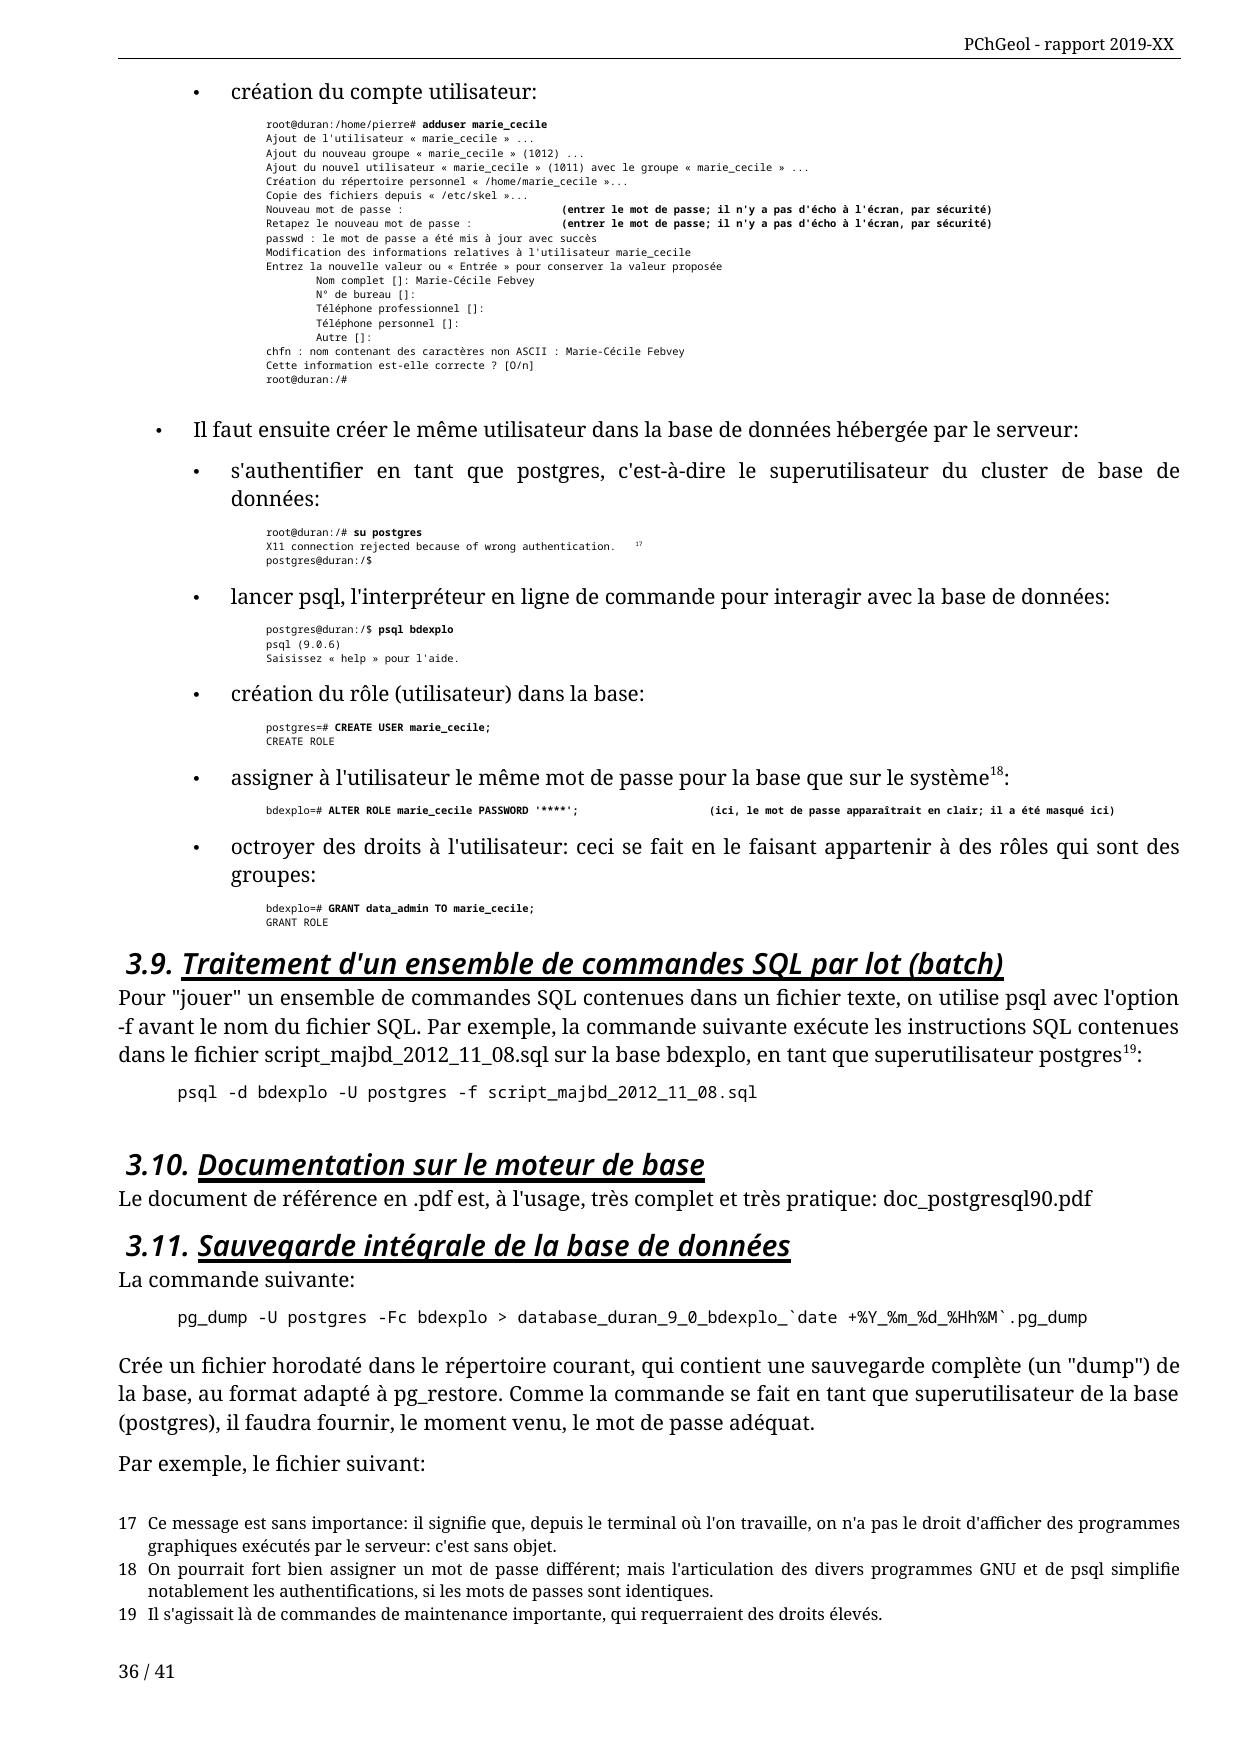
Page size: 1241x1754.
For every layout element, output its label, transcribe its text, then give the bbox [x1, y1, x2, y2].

text bdexplo=# GRANT data_admin TO marie_cecile; [266, 901, 1181, 915]
text Ajout de l'utilisateur « marie_cecile » ... [266, 132, 1181, 146]
text Ajout du nouveau groupe « marie_cecile » (1012) ... [266, 146, 1181, 160]
text Entrez la nouvelle valeur ou « Entrée » pour conserver la valeur proposée [266, 259, 1181, 273]
text passwd : le mot de passe a été mis à jour avec succès [266, 231, 1181, 245]
text postgres=# CREATE USER marie_cecile; [266, 720, 1181, 734]
text psql (9.0.6) [266, 637, 1181, 651]
text bdexplo=# ALTER ROLE marie_cecile PASSWORD '****'; (ici, le mot de passe apparaîtrait en clair; il a été masqué ici) [266, 803, 1181, 818]
text postgres@duran:/$ [266, 553, 1181, 568]
text Par exemple, le fichier suivant: [118, 1449, 1181, 1477]
text psql -d bdexplo -U postgres -f script_majbd_2012_11_08.sql [177, 1081, 1181, 1104]
list s'authentifier en tant que postgres, c'est-à-dire le superutilisateur du cluster de base de données: [193, 456, 1181, 513]
text postgres@duran:/$ psql bdexplo [266, 623, 1181, 637]
text Saisissez « help » pour l'aide. [266, 651, 1181, 665]
text Pour "jouer" un ensemble de commandes SQL contenues dans un fichier texte, on utilise psql avec l'option -f avant le nom du fichier SQL. Par exemple, la commande suivante exécute les instructions SQL contenues dans le fichier script_majbd_2012_11_08.sql sur la base bdexplo, en tant que superutilisateur postgres: [118, 983, 1181, 1069]
list création du rôle (utilisateur) dans la base: [193, 679, 1181, 708]
text Nouveau mot de passe : (entrer le mot de passe; il n'y a pas d'écho à l'écran, par sécurité) [266, 203, 1181, 217]
text Cette information est-elle correcte ? [O/n] [266, 358, 1181, 373]
list octroyer des droits à l'utilisateur: ceci se fait en le faisant appartenir à des rôles qui sont des groupes: [193, 832, 1181, 889]
text Crée un fichier horodaté dans le répertoire courant, qui contient une sauvegarde complète (un "dump") de la base, au format adapté à pg_restore. Comme la commande se fait en tant que superutilisateur de la base (postgres), il faudra fournir, le moment venu, le mot de passe adéquat. [118, 1351, 1181, 1436]
text Copie des fichiers depuis « /etc/skel »... [266, 188, 1181, 203]
list Il faut ensuite créer le même utilisateur dans la base de données hébergée par le serveur: [156, 415, 1181, 443]
list lancer psql, l'interpréteur en ligne de commande pour interagir avec la base de données: [193, 582, 1181, 610]
text Autre []: [266, 330, 1181, 344]
text pg_dump -U postgres -Fc bdexplo > database_duran_9_0_bdexplo_`date +%Y_%m_%d_%Hh%M`.pg_dump [177, 1306, 1181, 1328]
text Modification des informations relatives à l'utilisateur marie_cecile [266, 245, 1181, 259]
subtitle Documentation sur le moteur de base [118, 1144, 1181, 1184]
text Téléphone personnel []: [266, 316, 1181, 330]
text Ajout du nouvel utilisateur « marie_cecile » (1011) avec le groupe « marie_cecile » ... [266, 160, 1181, 174]
list assigner à l'utilisateur le même mot de passe pour la base que sur le système: [193, 763, 1181, 791]
text Création du répertoire personnel « /home/marie_cecile »... [266, 174, 1181, 188]
text Téléphone professionnel []: [266, 302, 1181, 316]
text La commande suivante: [118, 1265, 1181, 1293]
text Ce message est sans importance: il signifie que, depuis le terminal où l'on travaille, on n'a pas le droit d'afficher des programmes graphiques exécutés par le serveur: c'est sans objet. [118, 1512, 1181, 1557]
text Retapez le nouveau mot de passe : (entrer le mot de passe; il n'y a pas d'écho à l'écran, par sécurité) [266, 217, 1181, 231]
text root@duran:/home/pierre# adduser marie_cecile [266, 118, 1181, 132]
text CREATE ROLE [266, 734, 1181, 748]
text Il s'agissait là de commandes de maintenance importante, qui requerraient des droits élevés. [118, 1602, 1181, 1625]
text GRANT ROLE [266, 915, 1181, 929]
text Nom complet []: Marie-Cécile Febvey [266, 273, 1181, 288]
text Le document de référence en .pdf est, à l'usage, très complet et très pratique: doc_postgresql90.pdf [118, 1184, 1181, 1213]
text N° de bureau []: [266, 288, 1181, 302]
text X11 connection rejected because of wrong authentication. [266, 539, 1181, 553]
subtitle Sauvegarde intégrale de la base de données [118, 1225, 1181, 1265]
text root@duran:/# [266, 373, 1181, 387]
text root@duran:/# su postgres [266, 525, 1181, 539]
text chfn : nom contenant des caractères non ASCII : Marie-Cécile Febvey [266, 344, 1181, 358]
list On pourrait fort bien assigner un mot de passe différent; mais l'articulation des divers programmes GNU et de psql simplifie notablement les authentifications, si les mots de passes sont identiques. [118, 1557, 1181, 1602]
list création du compte utilisateur: [193, 77, 1181, 105]
subtitle Traitement d'un ensemble de commandes SQL par lot (batch) [118, 944, 1181, 983]
